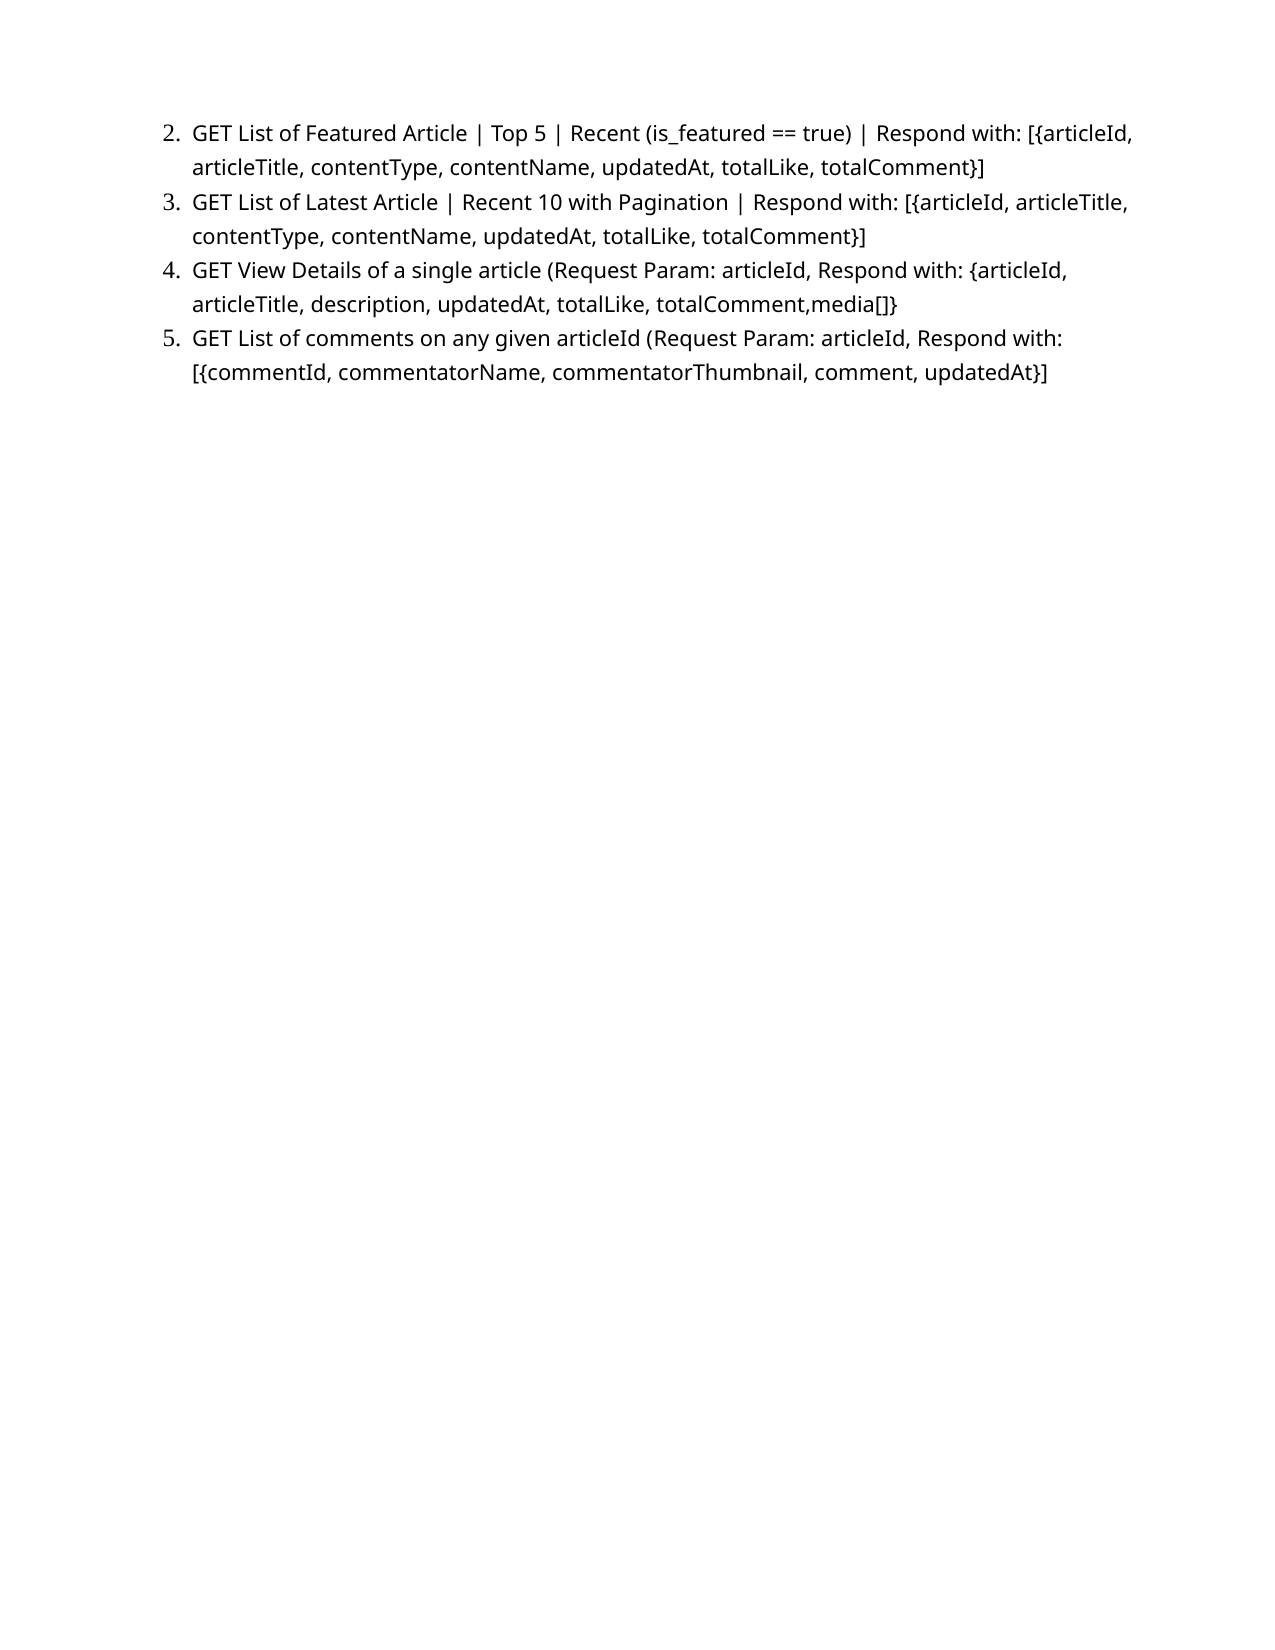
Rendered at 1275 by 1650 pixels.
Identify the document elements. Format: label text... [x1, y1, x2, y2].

list GET List of comments on any given articleId (Request Param: articleId, Respond with: [{commentId, commentatorName, commentatorThumbnail, comment, updatedAt}] [162, 323, 1157, 387]
list GET List of Latest Article | Recent 10 with Pagination | Respond with: [{articleId, articleTitle, contentType, contentName, updatedAt, totalLike, totalComment}] [162, 186, 1157, 250]
list GET View Details of a single article (Request Param: articleId, Respond with: {articleId, articleTitle, description, updatedAt, totalLike, totalComment,media[]} [162, 255, 1157, 319]
list GET List of Featured Article | Top 5 | Recent (is_featured == true) | Respond with: [{articleId, articleTitle, contentType, contentName, updatedAt, totalLike, totalComment}] [162, 118, 1157, 182]
